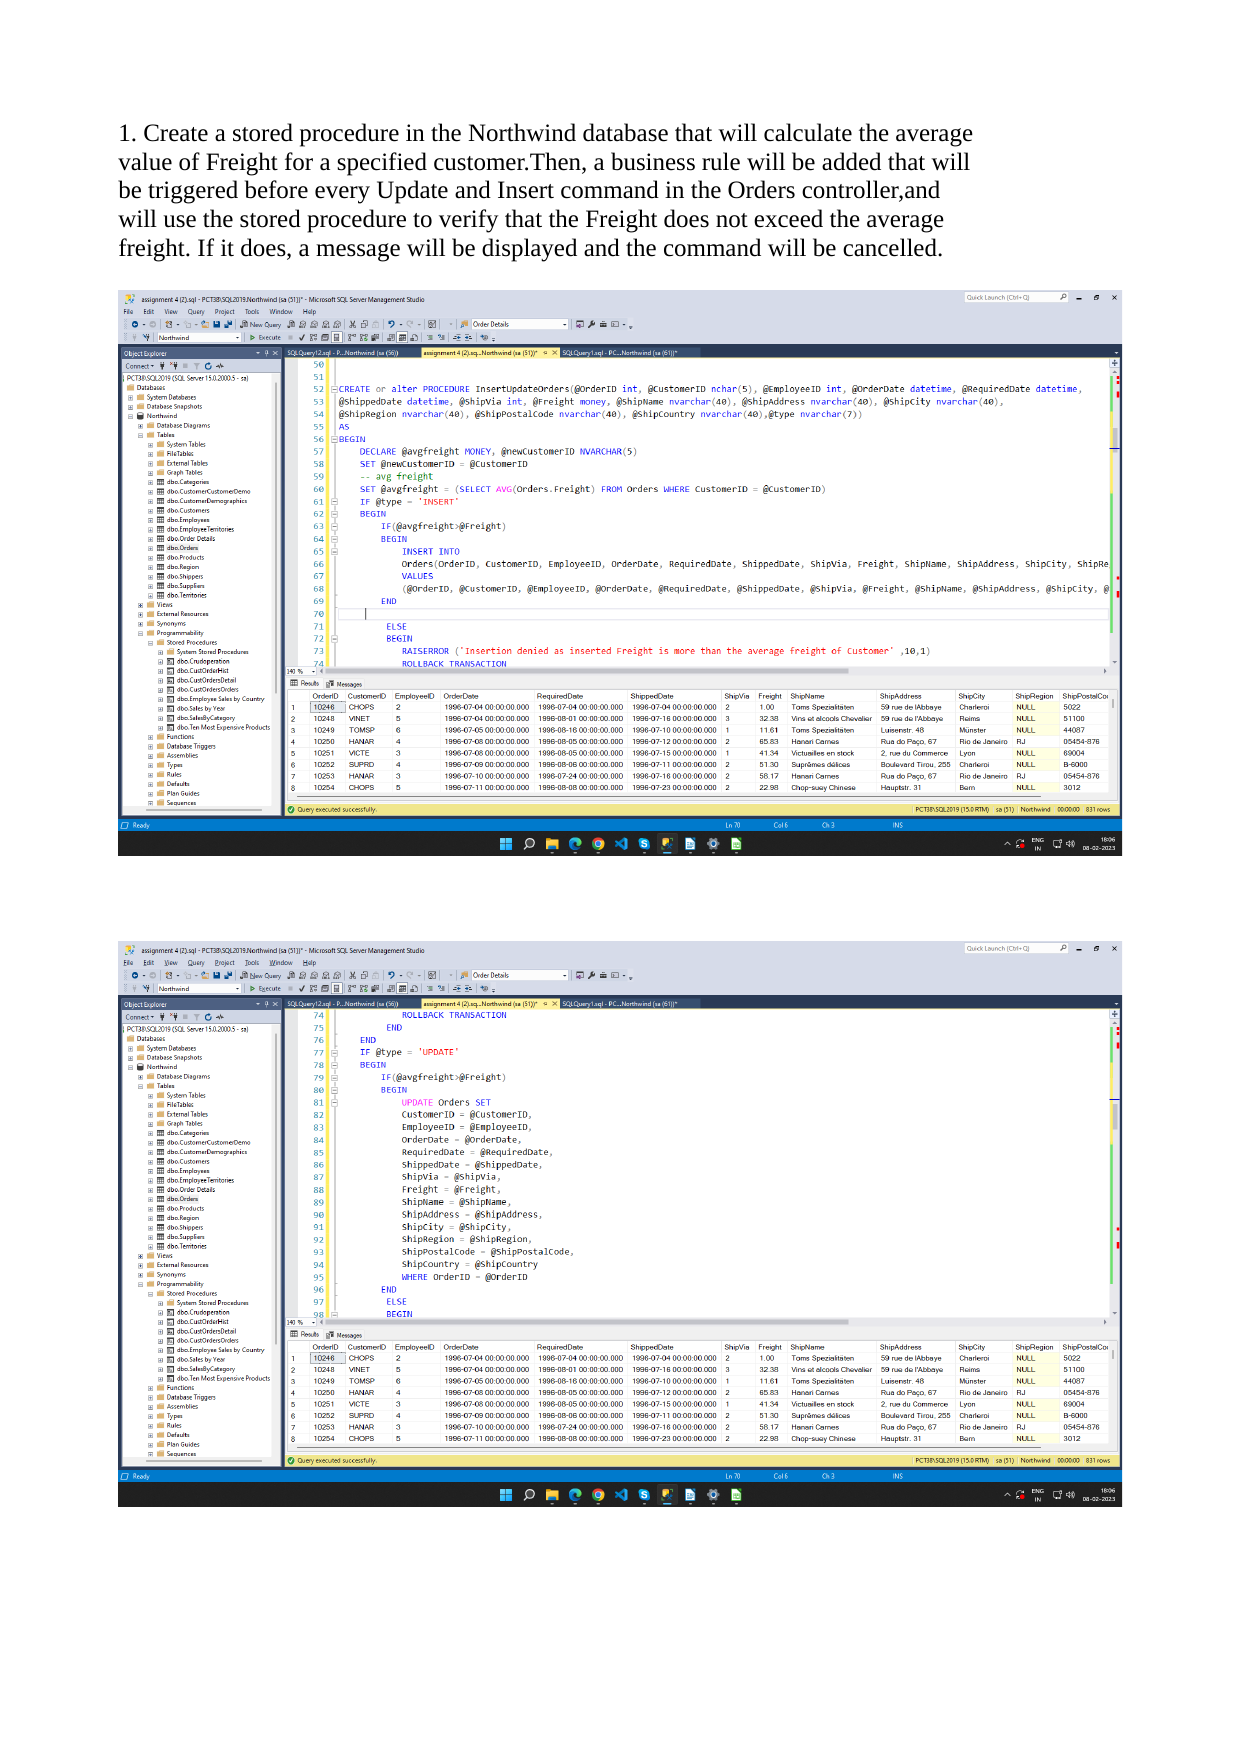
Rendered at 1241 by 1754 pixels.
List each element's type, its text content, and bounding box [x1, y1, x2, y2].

text freight. If it does, a message will be displayed and the command will be cancelled. [118, 233, 1122, 262]
text will use the stored procedure to verify that the Freight does not exceed the average [118, 204, 1122, 233]
picture [118, 941, 1123, 1507]
text be triggered before every Update and Insert command in the Orders controller,and [118, 176, 1122, 204]
text 1. Create a stored procedure in the Northwind database that will calculate the average [118, 118, 1122, 147]
text value of Freight for a specified customer.Then, a business rule will be added that will [118, 147, 1122, 176]
picture [118, 290, 1123, 856]
